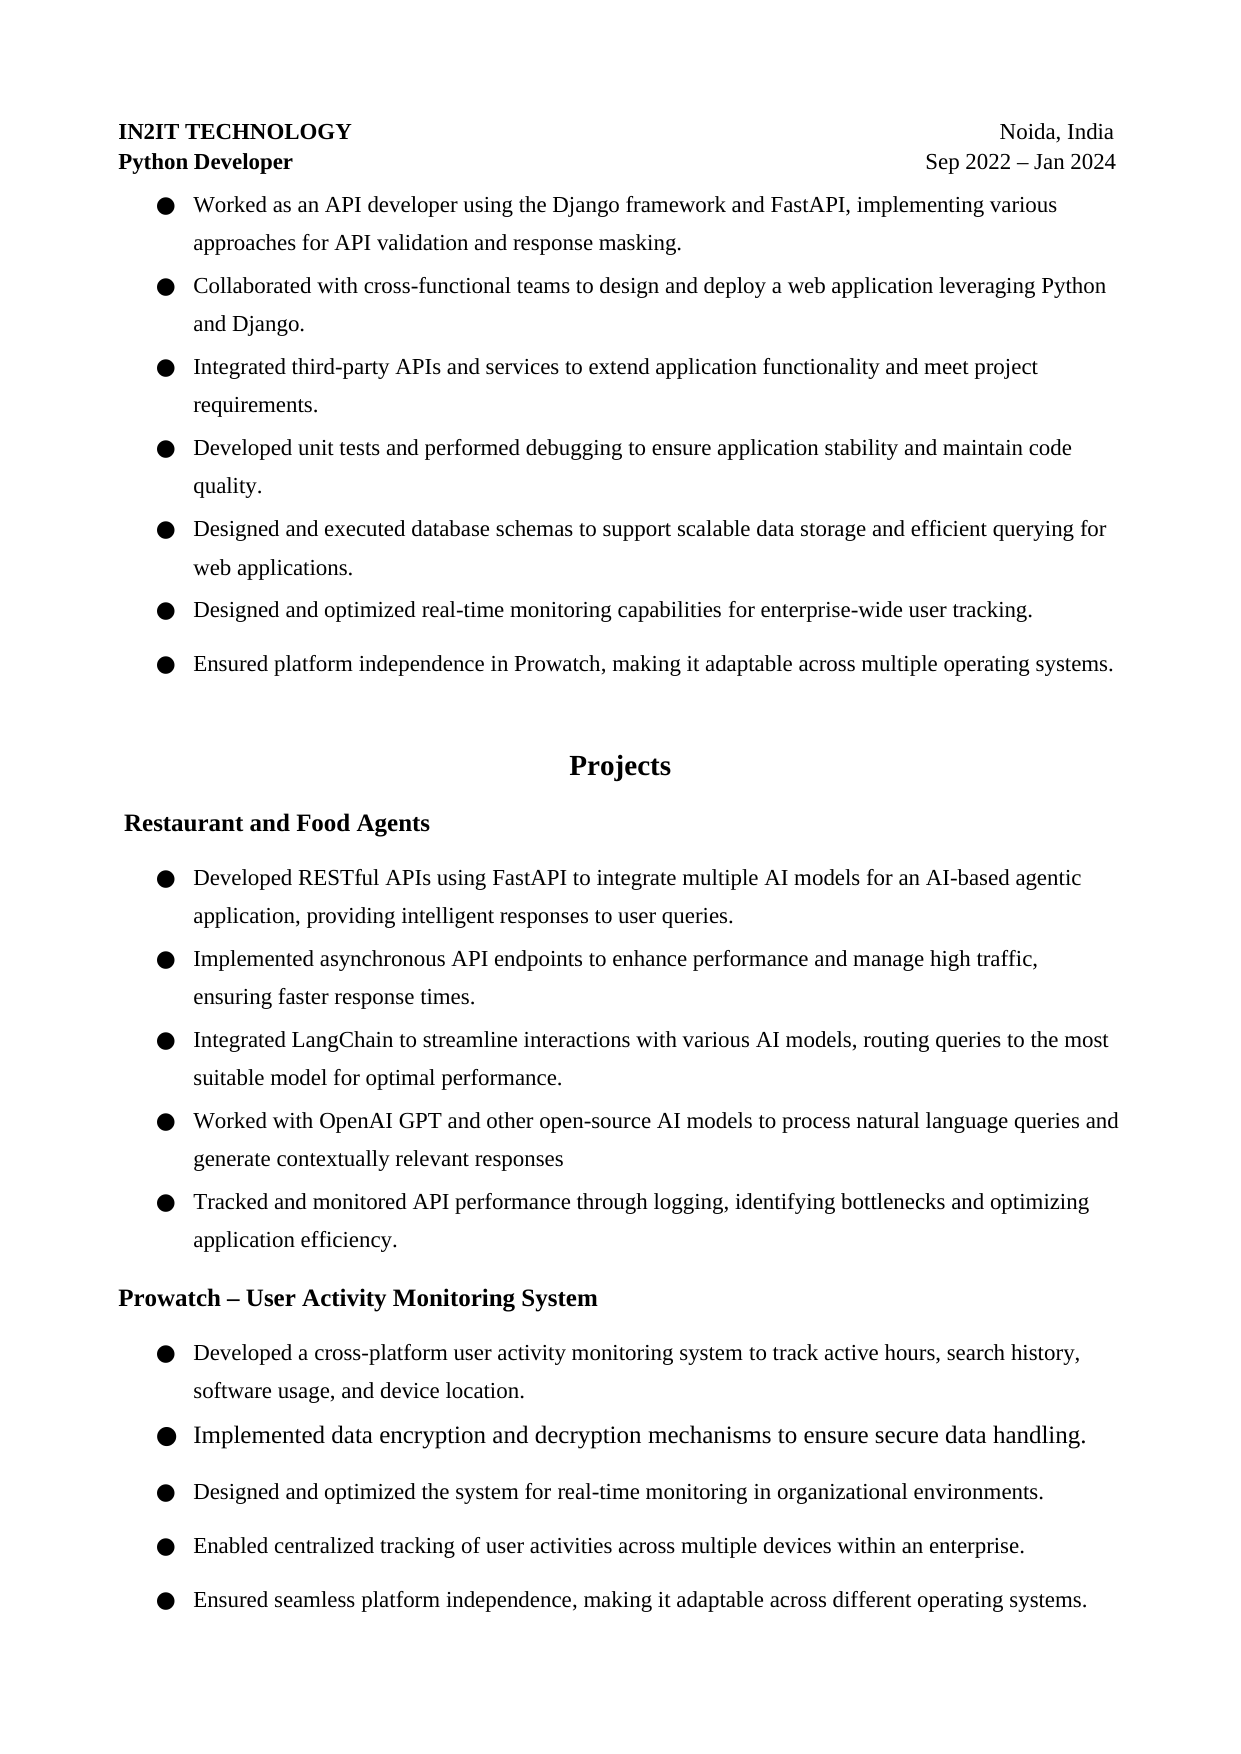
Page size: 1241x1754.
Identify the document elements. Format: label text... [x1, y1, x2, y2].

list Developed a cross-platform user activity monitoring system to track active hours, search history, software usage, and device location. [156, 1326, 1122, 1403]
list Integrated third-party APIs and services to extend application functionality and meet project requirements. [156, 341, 1122, 418]
list Implemented asynchronous API endpoints to enhance performance and manage high traffic, ensuring faster response times. [156, 932, 1122, 1009]
list Designed and optimized the system for real-time monitoring in organizational environments. [156, 1466, 1122, 1513]
text Python Developer Sep 2022 – Jan 2024 [118, 148, 1122, 175]
list Implemented data encryption and decryption mechanisms to ensure secure data handling. [156, 1407, 1122, 1458]
list Integrated LangChain to streamline interactions with various AI models, routing queries to the most suitable model for optimal performance. [156, 1013, 1122, 1091]
list Worked with OpenAI GPT and other open-source AI models to process natural language queries and generate contextually relevant responses [156, 1094, 1122, 1172]
list Enabled centralized tracking of user activities across multiple devices within an enterprise. [156, 1520, 1122, 1567]
list Designed and optimized real-time monitoring capabilities for enterprise-wide user tracking. [156, 584, 1122, 631]
list Tracked and monitored API performance through logging, identifying bottlenecks and optimizing application efficiency. [156, 1175, 1122, 1253]
text Restaurant and Food Agents [118, 808, 1122, 837]
text Prowatch – User Activity Monitoring System [118, 1283, 1122, 1312]
list Developed RESTful APIs using FastAPI to integrate multiple AI models for an AI-based agentic application, providing intelligent responses to user queries. [156, 851, 1122, 928]
text Projects [118, 748, 1122, 782]
list Collaborated with cross-functional teams to design and deploy a web application leveraging Python and Django. [156, 259, 1122, 337]
list Ensured platform independence in Prowatch, making it adaptable across multiple operating systems. [156, 638, 1122, 685]
list Worked as an API developer using the Django framework and FastAPI, implementing various approaches for API validation and response masking. [156, 178, 1122, 256]
text IN2IT TECHNOLOGY Noida, India [118, 118, 1122, 144]
list Ensured seamless platform independence, making it adaptable across different operating systems. [156, 1574, 1122, 1621]
list Developed unit tests and performed debugging to ensure application stability and maintain code quality. [156, 422, 1122, 499]
list Designed and executed database schemas to support scalable data storage and efficient querying for web applications. [156, 503, 1122, 580]
